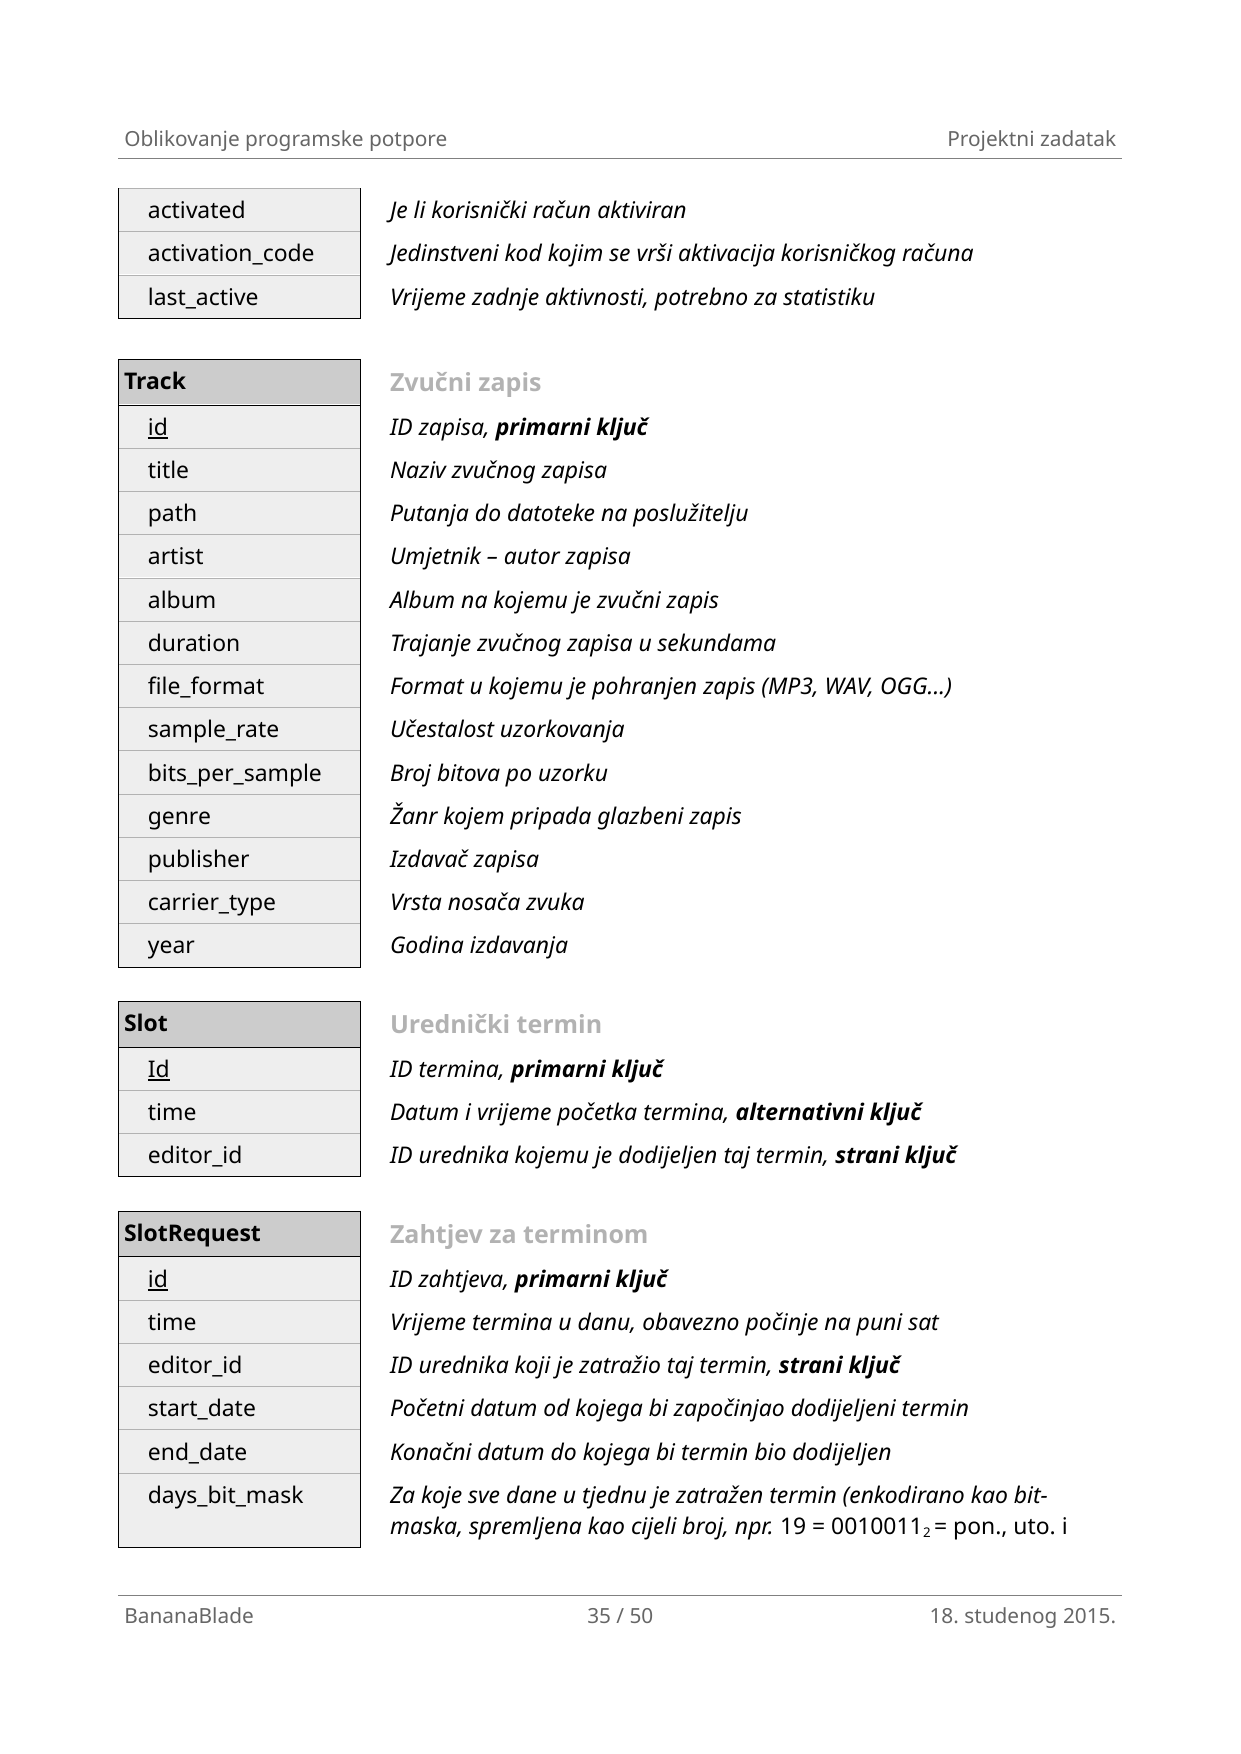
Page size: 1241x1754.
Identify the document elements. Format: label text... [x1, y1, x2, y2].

table_cell path [119, 492, 360, 534]
table_cell carrier_type [119, 881, 360, 923]
table_cell publisher [119, 838, 360, 880]
table_cell ID zahtjeva, primarni ključ [361, 1256, 1123, 1300]
table_cell last_active [119, 276, 360, 318]
table_cell file_format [119, 665, 360, 707]
table_cell editor_id [119, 1134, 360, 1176]
table_cell ID zapisa, primarni ključ [361, 405, 1123, 448]
table_cell activation_code [119, 232, 360, 274]
table_cell year [119, 924, 360, 967]
table_cell id [119, 406, 360, 448]
table_cell editor_id [119, 1344, 360, 1386]
table_cell time [119, 1301, 360, 1343]
table_cell Naziv zvučnog zapisa [361, 448, 1123, 491]
table_cell ID termina, primarni ključ [361, 1047, 1123, 1090]
table_cell Izdavač zapisa [361, 837, 1123, 880]
table_cell title [119, 449, 360, 491]
table_header Urednički termin [361, 1001, 1123, 1047]
table_cell start_date [119, 1387, 360, 1429]
table_header SlotRequest [119, 1212, 360, 1256]
table_cell days_bit_mask [119, 1474, 360, 1547]
table_cell bits_per_sample [119, 751, 360, 794]
table_header Slot [119, 1002, 360, 1047]
table_cell Trajanje zvučnog zapisa u sekundama [361, 621, 1123, 664]
table_cell Žanr kojem pripada glazbeni zapis [361, 794, 1123, 837]
table_cell Konačni datum do kojega bi termin bio dodijeljen [361, 1429, 1123, 1473]
table_cell Datum i vrijeme početka termina, alternativni ključ [361, 1090, 1123, 1133]
table_cell end_date [119, 1430, 360, 1473]
table_cell Vrijeme termina u danu, obavezno počinje na puni sat [361, 1300, 1123, 1343]
table_header Zahtjev za terminom [361, 1211, 1123, 1256]
table_cell activated [119, 189, 360, 231]
table_cell Za koje sve dane u tjednu je zatražen termin (enkodirano kao bit-maska, spremljena kao cijeli broj, npr. 19 = 00100112 = pon., uto. i [361, 1473, 1123, 1547]
table_cell Je li korisnički račun aktiviran [361, 188, 1123, 231]
table_cell time [119, 1091, 360, 1133]
table_cell Vrijeme zadnje aktivnosti, potrebno za statistiku [361, 275, 1123, 318]
table_cell ID urednika koji je zatražio taj termin, strani ključ [361, 1343, 1123, 1386]
table_cell ID urednika kojemu je dodijeljen taj termin, strani ključ [361, 1133, 1123, 1176]
table_cell artist [119, 535, 360, 577]
table_cell sample_rate [119, 708, 360, 750]
table_cell Vrsta nosača zvuka [361, 880, 1123, 923]
table_cell Album na kojemu je zvučni zapis [361, 578, 1123, 621]
table_cell Učestalost uzorkovanja [361, 707, 1123, 750]
table_cell Putanja do datoteke na poslužitelju [361, 491, 1123, 534]
table_cell Umjetnik – autor zapisa [361, 534, 1123, 577]
table_cell Format u kojemu je pohranjen zapis (MP3, WAV, OGG...) [361, 664, 1123, 707]
table_cell Godina izdavanja [361, 923, 1123, 967]
table_header Zvučni zapis [361, 359, 1123, 404]
table_cell id [119, 1257, 360, 1300]
table_header Track [119, 360, 360, 404]
table_cell Početni datum od kojega bi započinjao dodijeljeni termin [361, 1386, 1123, 1429]
table_cell duration [119, 622, 360, 664]
table_cell Broj bitova po uzorku [361, 750, 1123, 794]
table_cell Jedinstveni kod kojim se vrši aktivacija korisničkog računa [361, 231, 1123, 274]
table_cell genre [119, 795, 360, 837]
table_cell Id [119, 1048, 360, 1090]
table_cell album [119, 579, 360, 621]
